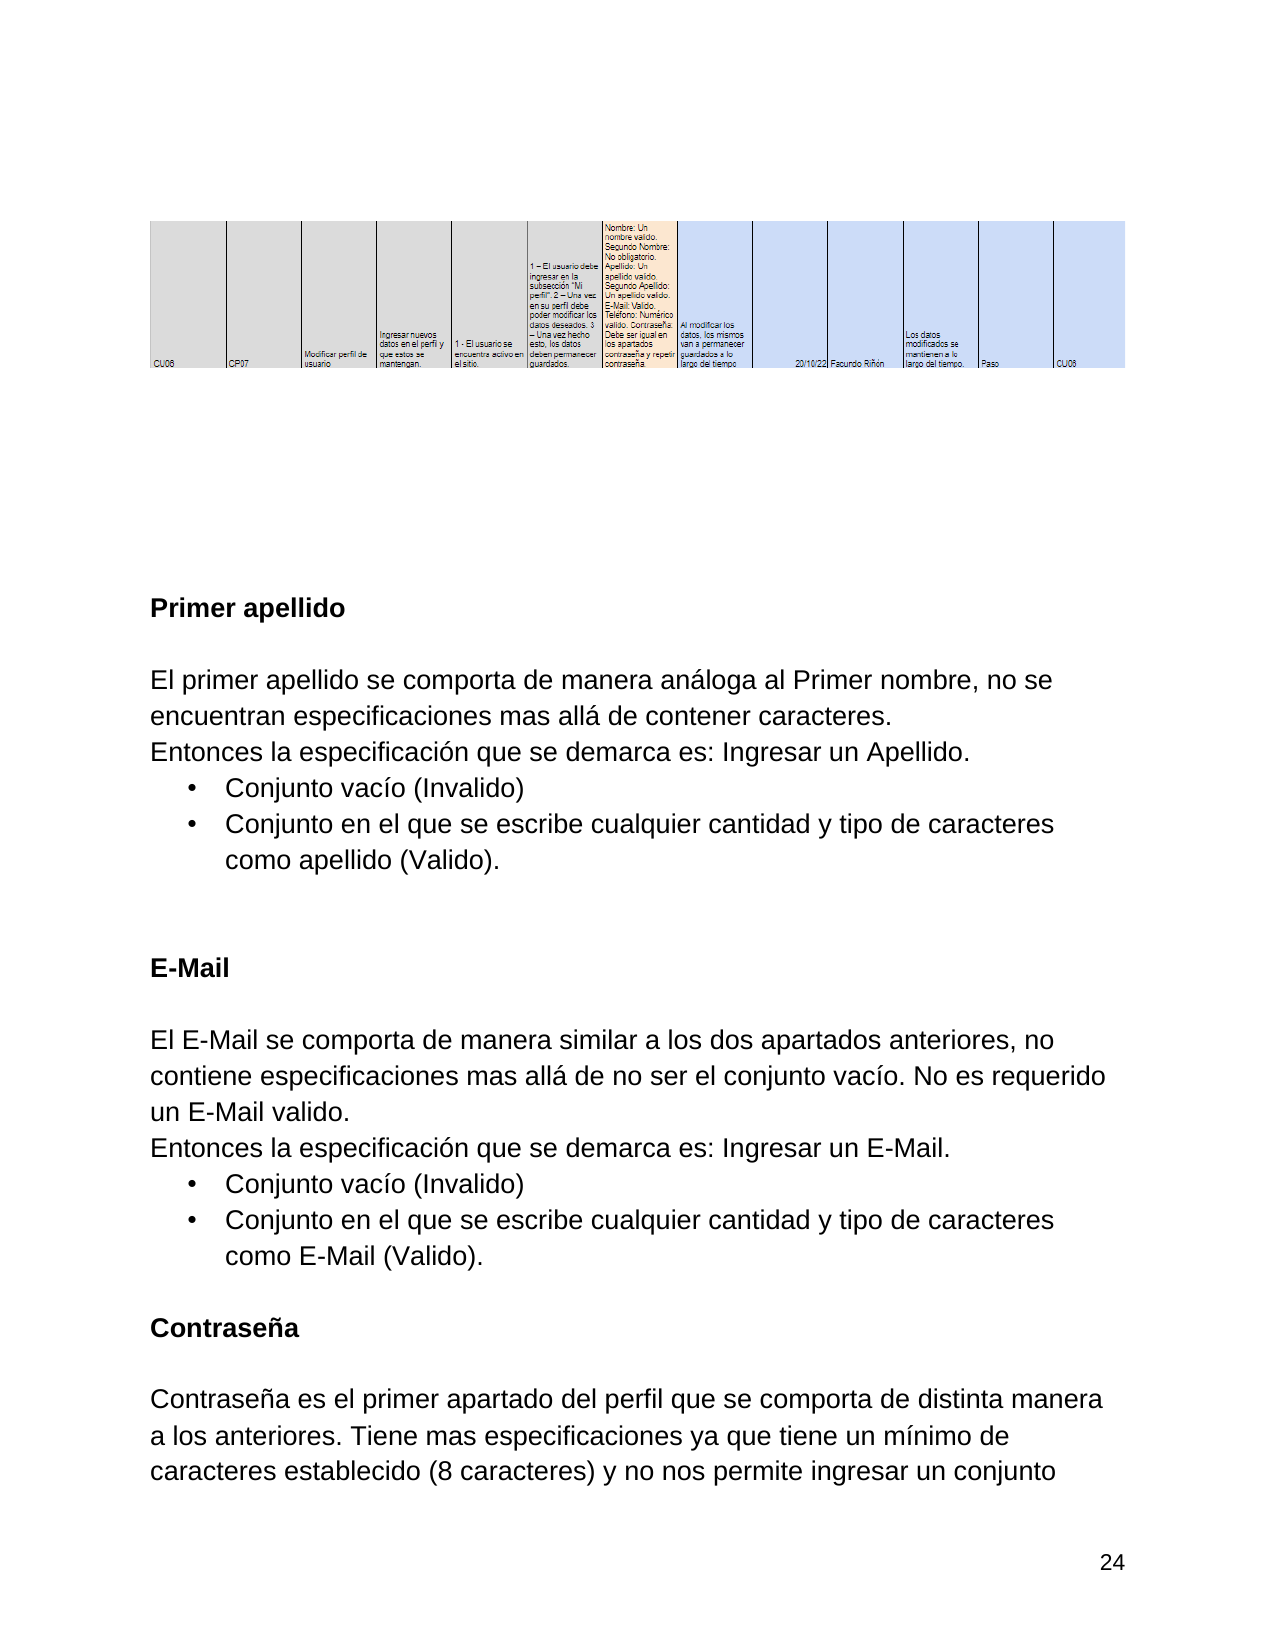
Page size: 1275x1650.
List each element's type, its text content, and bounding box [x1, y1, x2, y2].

text Contraseña es el primer apartado del perfil que se comporta de distinta manera a los anteriores. Tiene mas especificaciones ya que tiene un mínimo de caracteres establecido (8 caracteres) y no nos permite ingresar un conjunto [150, 1383, 1125, 1487]
text El primer apellido se comporta de manera análoga al Primer nombre, no se encuentran especificaciones mas allá de contener caracteres. [150, 664, 1125, 732]
picture [150, 221, 1125, 368]
text E-Mail [150, 952, 1125, 983]
list Conjunto en el que se escribe cualquier cantidad y tipo de caracteres como apellido (Valido). [187, 808, 1125, 876]
list Conjunto vacío (Invalido) [187, 1168, 1125, 1199]
text Contraseña [150, 1312, 1125, 1343]
text El E-Mail se comporta de manera similar a los dos apartados anteriores, no contiene especificaciones mas allá de no ser el conjunto vacío. No es requerido un E-Mail valido. [150, 1024, 1125, 1127]
text Entonces la especificación que se demarca es: Ingresar un Apellido. [150, 736, 1125, 767]
list Conjunto vacío (Invalido) [187, 772, 1125, 803]
text Entonces la especificación que se demarca es: Ingresar un E-Mail. [150, 1132, 1125, 1163]
text Primer apellido [150, 592, 1125, 624]
list Conjunto en el que se escribe cualquier cantidad y tipo de caracteres como E-Mail (Valido). [187, 1204, 1125, 1271]
